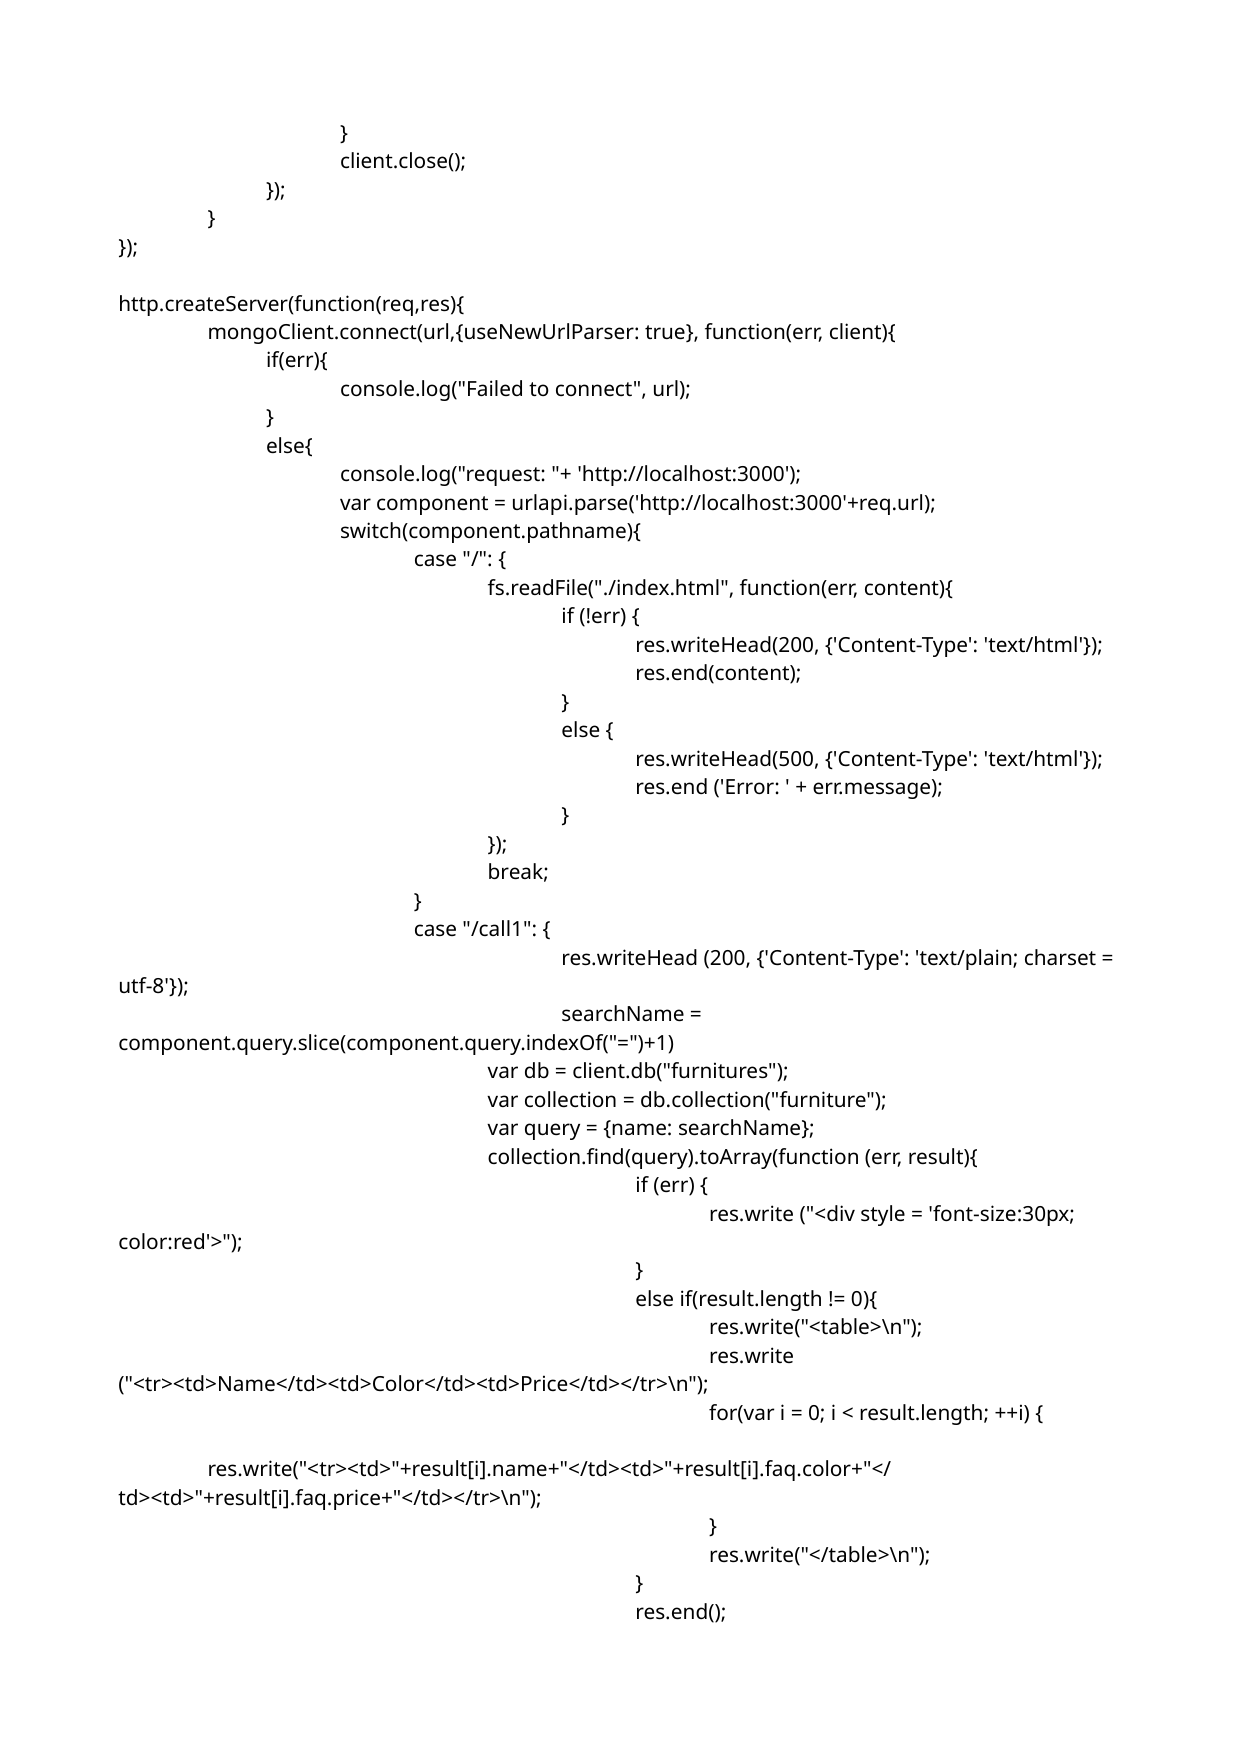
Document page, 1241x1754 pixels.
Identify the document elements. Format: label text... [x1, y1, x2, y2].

text console.log("Failed to connect", url); [118, 374, 1122, 402]
text } [118, 1568, 1122, 1597]
text } [118, 1511, 1122, 1540]
text var collection = db.collection("furniture"); [118, 1085, 1122, 1113]
text }); [118, 232, 1122, 260]
text if(err){ [118, 346, 1122, 374]
text else{ [118, 431, 1122, 459]
text res.write("<tr><td>"+result[i].name+"</td><td>"+result[i].faq.color+"</td><td>"+result[i].faq.price+"</td></tr>\n"); [118, 1426, 1122, 1511]
text res.write ("<div style = 'font-size:30px; color:red'>"); [118, 1199, 1122, 1256]
text console.log("request: "+ 'http://localhost:3000'); [118, 459, 1122, 488]
text if (!err) { [118, 601, 1122, 630]
text } [118, 402, 1122, 431]
text res.end(content); [118, 658, 1122, 687]
text } [118, 203, 1122, 232]
text if (err) { [118, 1170, 1122, 1199]
text }); [118, 175, 1122, 203]
text } [118, 801, 1122, 829]
text break; [118, 857, 1122, 886]
text } [118, 118, 1122, 147]
text for(var i = 0; i < result.length; ++i) { [118, 1398, 1122, 1426]
text var db = client.db("furnitures"); [118, 1056, 1122, 1085]
text res.end(); [118, 1597, 1122, 1625]
text res.write("</table>\n"); [118, 1540, 1122, 1568]
text } [118, 687, 1122, 715]
text mongoClient.connect(url,{useNewUrlParser: true}, function(err, client){ [118, 317, 1122, 346]
text collection.find(query).toArray(function (err, result){ [118, 1142, 1122, 1170]
text res.writeHead (200, {'Content-Type': 'text/plain; charset = utf-8'}); [118, 943, 1122, 999]
text }); [118, 829, 1122, 857]
text case "/call1": { [118, 914, 1122, 943]
text case "/": { [118, 544, 1122, 573]
text var component = urlapi.parse('http://localhost:3000'+req.url); [118, 488, 1122, 516]
text res.write ("<tr><td>Name</td><td>Color</td><td>Price</td></tr>\n"); [118, 1341, 1122, 1398]
text res.writeHead(200, {'Content-Type': 'text/html'}); [118, 630, 1122, 658]
text http.createServer(function(req,res){ [118, 289, 1122, 317]
text searchName = component.query.slice(component.query.indexOf("=")+1) [118, 999, 1122, 1056]
text } [118, 886, 1122, 914]
text res.write("<table>\n"); [118, 1312, 1122, 1341]
text else { [118, 715, 1122, 744]
text var query = {name: searchName}; [118, 1113, 1122, 1142]
text } [118, 1256, 1122, 1284]
text else if(result.length != 0){ [118, 1284, 1122, 1312]
text res.writeHead(500, {'Content-Type': 'text/html'}); [118, 744, 1122, 772]
text switch(component.pathname){ [118, 516, 1122, 544]
text res.end ('Error: ' + err.message); [118, 772, 1122, 801]
text client.close(); [118, 147, 1122, 175]
text fs.readFile("./index.html", function(err, content){ [118, 573, 1122, 601]
